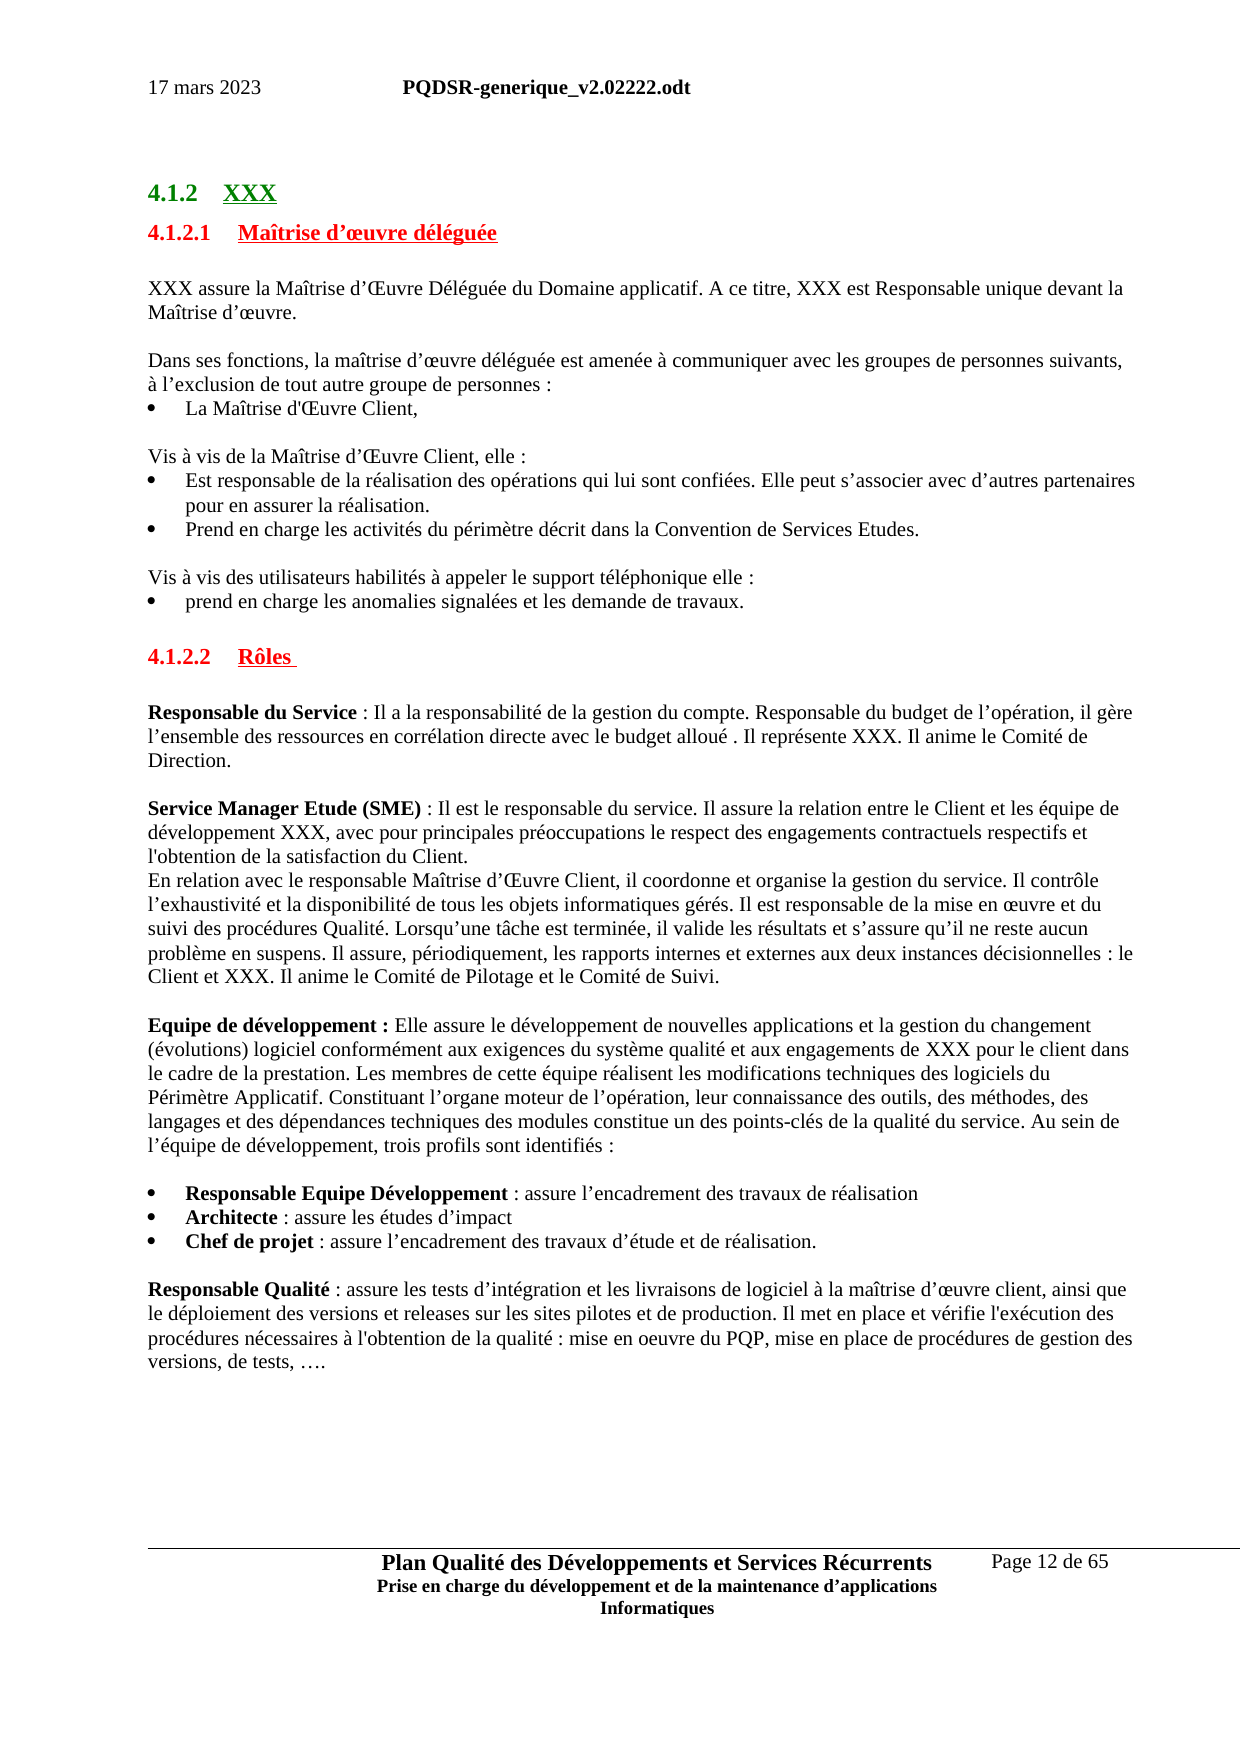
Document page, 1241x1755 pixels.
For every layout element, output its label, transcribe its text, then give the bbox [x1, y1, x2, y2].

text En relation avec le responsable Maîtrise d’Œuvre Client, il coordonne et organise la gestion du service. Il contrôle l’exhaustivité et la disponibilité de tous les objets informatiques gérés. Il est responsable de la mise en œuvre et du suivi des procédures Qualité. Lorsqu’une tâche est terminée, il valide les résultats et s’assure qu’il ne reste aucun problème en suspens. Il assure, périodiquement, les rapports internes et externes aux deux instances décisionnelles : le Client et XXX. Il anime le Comité de Pilotage et le Comité de Suivi. [148, 868, 1137, 988]
list Est responsable de la réalisation des opérations qui lui sont confiées. Elle peut s’associer avec d’autres partenaires pour en assurer la réalisation. [148, 468, 1137, 517]
list Prend en charge les activités du périmètre décrit dans la Convention de Services Etudes. [148, 517, 1137, 541]
text Responsable du Service : Il a la responsabilité de la gestion du compte. Responsable du budget de l’opération, il gère l’ensemble des ressources en corrélation directe avec le budget alloué . Il représente XXX. Il anime le Comité de Direction. [148, 700, 1137, 772]
subtitle Maîtrise d’œuvre déléguée [148, 219, 1137, 246]
list Chef de projet : assure l’encadrement des travaux d’étude et de réalisation. [148, 1229, 1137, 1253]
text Vis à vis de la Maîtrise d’Œuvre Client, elle : [148, 444, 1137, 468]
list La Maîtrise d'Œuvre Client, [148, 396, 1137, 420]
text Vis à vis des utilisateurs habilités à appeler le support téléphonique elle : [148, 565, 1137, 589]
subtitle XXX [148, 178, 1137, 207]
text Equipe de développement : Elle assure le développement de nouvelles applications et la gestion du changement (évolutions) logiciel conformément aux exigences du système qualité et aux engagements de XXX pour le client dans le cadre de la prestation. Les membres de cette équipe réalisent les modifications techniques des logiciels du Périmètre Applicatif. Constituant l’organe moteur de l’opération, leur connaissance des outils, des méthodes, des langages et des dépendances techniques des modules constitue un des points-clés de la qualité du service. Au sein de l’équipe de développement, trois profils sont identifiés : [148, 1013, 1137, 1157]
text Service Manager Etude (SME) : Il est le responsable du service. Il assure la relation entre le Client et les équipe de développement XXX, avec pour principales préoccupations le respect des engagements contractuels respectifs et l'obtention de la satisfaction du Client. [148, 796, 1137, 868]
list Responsable Equipe Développement : assure l’encadrement des travaux de réalisation [148, 1181, 1137, 1205]
text Dans ses fonctions, la maîtrise d’œuvre déléguée est amenée à communiquer avec les groupes de personnes suivants, à l’exclusion de tout autre groupe de personnes : [148, 348, 1137, 396]
text XXX assure la Maîtrise d’Œuvre Déléguée du Domaine applicatif. A ce titre, XXX est Responsable unique devant la Maîtrise d’œuvre. [148, 276, 1137, 324]
list Architecte : assure les études d’impact [148, 1205, 1137, 1229]
list prend en charge les anomalies signalées et les demande de travaux. [148, 589, 1137, 613]
text Responsable Qualité : assure les tests d’intégration et les livraisons de logiciel à la maîtrise d’œuvre client, ainsi que le déploiement des versions et releases sur les sites pilotes et de production. Il met en place et vérifie l'exécution des procédures nécessaires à l'obtention de la qualité : mise en oeuvre du PQP, mise en place de procédures de gestion des versions, de tests, …. [148, 1277, 1137, 1373]
subtitle Rôles [148, 643, 1137, 669]
